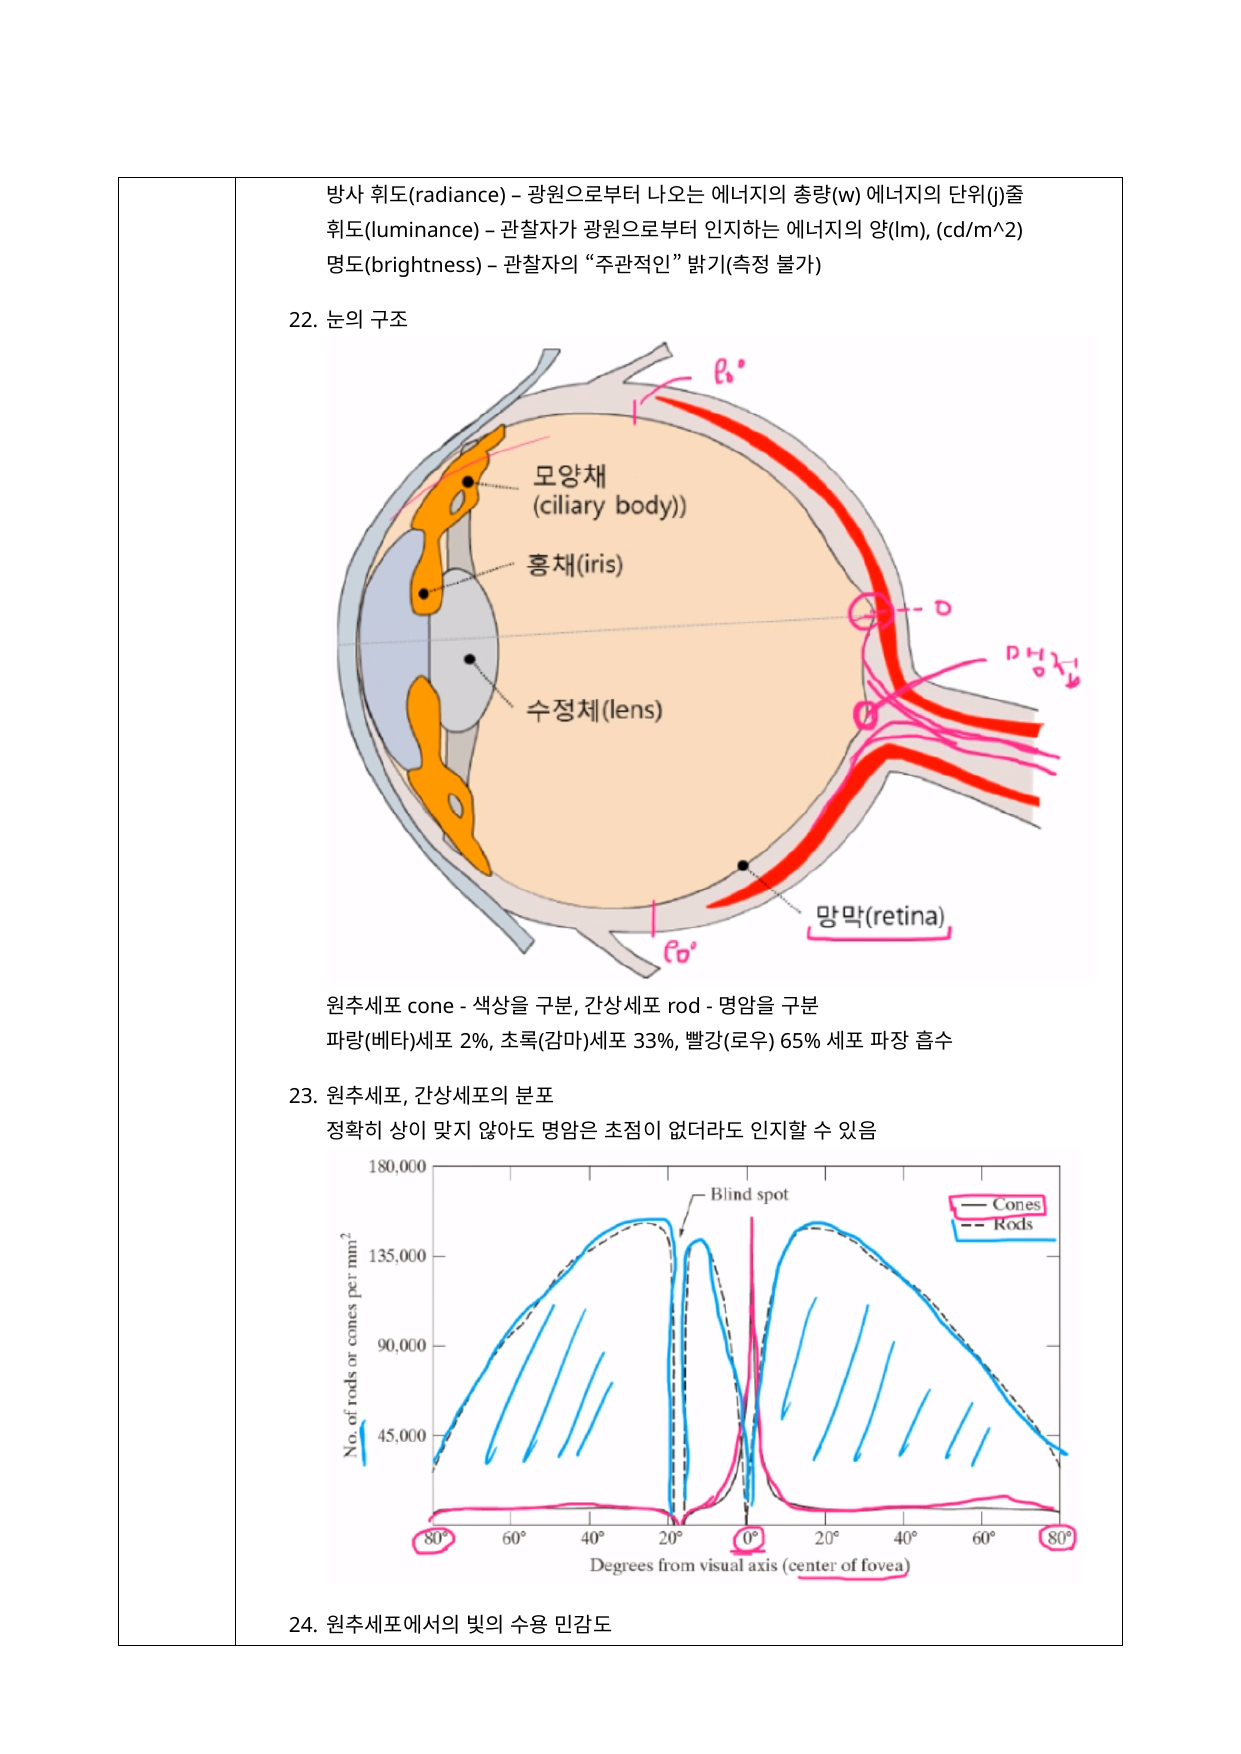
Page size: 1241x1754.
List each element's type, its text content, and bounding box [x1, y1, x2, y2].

table_cell 1217 review gray scale thresholding – 대표적인 방법이 otsu t를 기점으로 계단함수 binarization – masking, 0 아니면 1 scale을(t값을) 올릴 때 일어날 현상 생각해보기 bi = 2개, 3개 이상은 multi 히스토그램에서 골짜기 부분 = thresholding OTSU – 임계 값 T를 기준으로 영역을 2개 그룹으로 나누었을 때 각 집합내의 명암 분포는 균일하고 집합 사이의 명암 차이는 최대화될 수 있도록 함 1 + 2가 최소가 되는 것 최적화 알고리즘에서는 비용함수 또는 목적 함수를 사용하여 점수 계산 컬러이미지 segmentation – 구역 나누기 연결성 Connectivity anchor 포인트를 기준으로 4연결성 - 상하좌우 8연결성 – 주위 전부 6연결성 – 상하좌우 + 좌상우하, 상하좌우 + 우상좌하 algorithm watershed – 분수령 – 산맥에 물이 흐르면 어디에 고일지 생각해보기 물을 쫙 뿌려 – 물이 고이는 자리를 QUEUE에 넣고 연산 계속하면 물이 흘러 넘치는 경계가 표시됨 clustering techniques 특정 공간에서 군집화에 의해 영상 분할(segmentation) 수행 C(hyper parameter)-Means clustering: ML의 K-mean과 원리가 같음 C-Means Clustering with Gaussian smoothing하면 이미지의 계단 현상이 줄어듦 반복 임계화 기법 Recursive Thresholding Technique Thresholding을 하는데 반복적으로 하는 것 connected component labeling 구역을 나누고 자동으로 번호를 매겨 줌 4연결성 사용하는데 좌, 상 픽셀을 비교함 Morphology – 형태학 수학적 Morphology 객체 경계의 단순화, 작은 구멍을 채움, 작은 돌기의 제거 등 binary 영상과 gray-scale 영상에 적용 가능 집합기호 공부하기 Morphology 알고리즘 – 팽창 연산 OR 구조적 요소의 중심이 영상의 0에 위치하면 다음 위치로 이동 구조적 요소의 중심이 영상의 1에 위치하면 구조요소와 영상을 OR 논리연산 Morphology 알고리즘 – 침식 연산 AND 구조적 요소의 중심이 영상의 0에 위치하면 다음 위치로 이동 구조적 요소의 중심이 영상의 1에 위치하면 구조요소에서 1위치가 하나라도 객체를 벗어나면 그 위치는 0으로 변경 Morphology 알고리즘 – 열림 연산 팽창 + 침식 (닫힘) 침식 + 팽창 (열림) 색의 개념 색(Color) - 물체에서 반사되는 빛의 성질에 의해 결정 빛 – 전자기파의 일종이며 매질이 필요 없는 파동으로 다양한 파장으로 구성 태양광은 파장에 따라 빛은 가시광선, 적외선, 자외선, 감마선 등으로 구분 가시광선은 380nm에서 780nm 파장의 빛에 해당 람다f = c : c는 광속 광원에 대한 용어 및 기본 단위 방사 휘도(radiance) – 광원으로부터 나오는 에너지의 총량(w) 에너지의 단위(j)줄 휘도(luminance) – 관찰자가 광원으로부터 인지하는 에너지의 양(lm), (cd/m^2) 명도(brightness) – 관찰자의 “주관적인” 밝기(측정 불가) 눈의 구조 원추세포cone - 색상을 구분, 간상세포 rod - 명암을 구분 파랑(베타)세포 2%, 초록(감마)세포 33%, 빨강(로우) 65% 세포 파장 흡수 원추세포, 간상세포의 분포 정확히 상이 맞지 않아도 명암은 초점이 없더라도 인지할 수 있음 원추세포에서의 빛의 수용 민감도 삼색 정합(trichromatic matching) RGB의 정도를 가지고 모든 색을 구현할 수 있음 RGB 모델 - 모니터 R, G, B를 축 하나씩으로 생각해서 3차원 배열을 만듦, axis maximum value 1 각 꼭지점이 무슨색이 될지 생각해보기 ex) 0.0.0 = black, 1, 1, 1 = white 트루컬러는 16,777,216개의 색상, RGB에 각각 1바이트(8비트)를 할당함 CMY 모델 – 프린터 청록색(Cyan), 자홍색(Magenta), 노란색(Yellow)을 기본 색으로 사용 마찬가지로 C, M, Y를 축 하나씩으로 생각해서 3차원 좌표를 만듦 HSV 모델 색상(hue), 채도(saturation), 명도(value)를 기본색으로 사용 색상은 색의 주 파장을 구분하는 특징 채도는 색의 순수성(purity)을 구분하는 특징 명도는 색의 밝고 어두운 정도를 구분하는 값 역 원뿔 3차원으로 생각하기 색상(hue)는 0~359 채도(saturation)은 0~255 명도(value)는 0~255 YUV, YIQ 모델 아날로그 TV의 전송에 사용하는 색 모델 색에서 밝기 성분과 색도(chromaticity) 성분을 구분 가능 YCbCr 모델 영상 및 비디오 압축 등에서 주로 사용 Y성분: 휘도(luminance), Cb & Cr 성분: 색차(chrominance) 휘도와 색차 Lab 모델 균일 색 모델(uniform color model) 색의 차이를 수치적으로 계산할 경우 색 모델에서의 두 색 사이의 거리(distance)를 사용 L는 밝기(lightness), a와 b는 색도(chromaticity) 성분 L은 0 ~ 100 사이의 값을 가지며 0은 검은색, 100은 흰색 a는 초록색 ~ 자홍색 사이의 색을 나타내며 -는 초록색, +는 자홍색 b는 파란색 ~ 노란색 사이의 색을 나타내며 -는 파란색, +는 자홍색 [236, 178, 1122, 1644]
table_cell [119, 178, 235, 1644]
